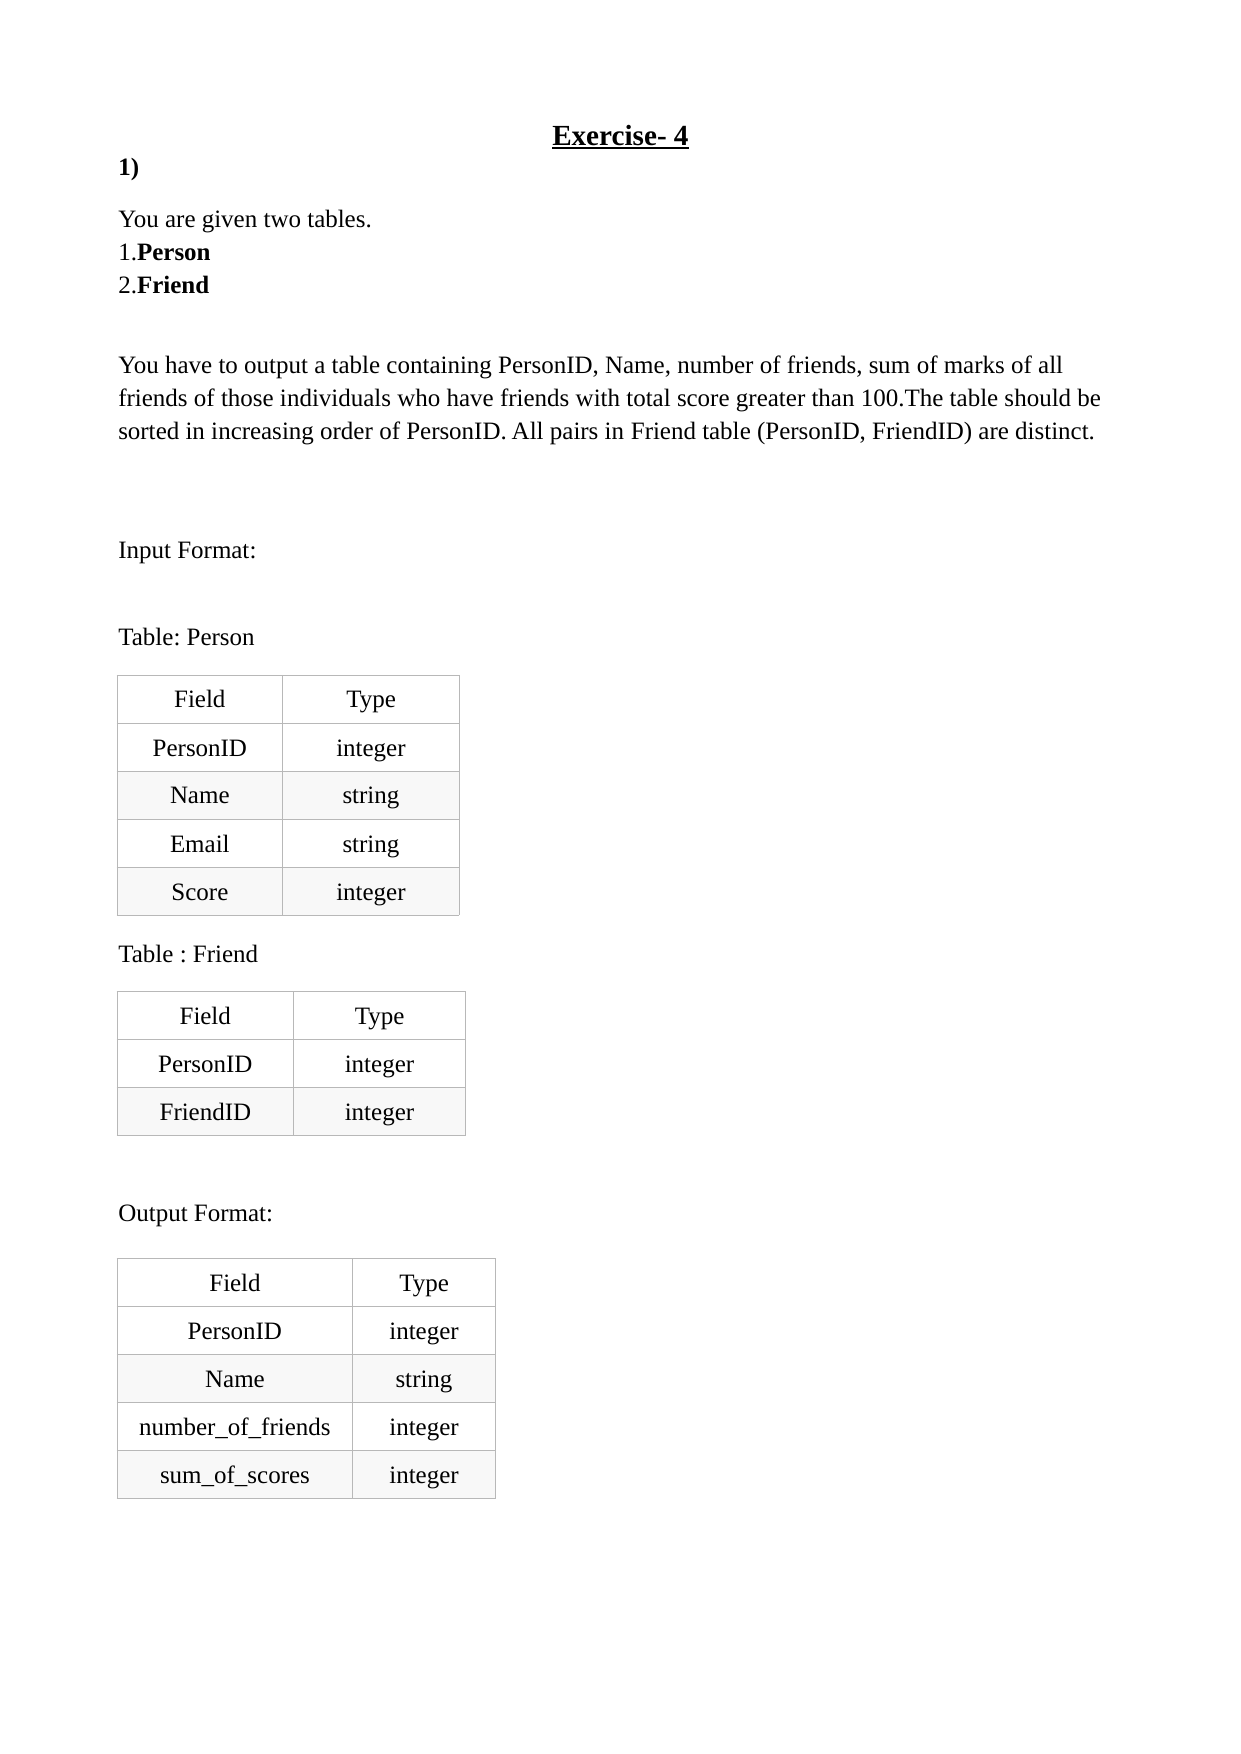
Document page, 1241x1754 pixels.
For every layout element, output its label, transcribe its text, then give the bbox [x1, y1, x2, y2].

table_header Type [283, 676, 459, 723]
table_cell integer [353, 1403, 495, 1450]
table_cell PersonID [118, 1307, 352, 1354]
table_cell Score [118, 868, 282, 915]
table_cell string [283, 820, 459, 867]
subtitle Output Format: [118, 1198, 1122, 1227]
table_cell Email [118, 820, 282, 867]
table_cell FriendID [118, 1088, 293, 1135]
table_header Type [294, 992, 465, 1039]
table_header Field [118, 1259, 352, 1306]
table_header Type [353, 1259, 495, 1306]
table_cell string [353, 1355, 495, 1402]
table_cell integer [294, 1040, 465, 1087]
table_cell PersonID [118, 1040, 293, 1087]
table_cell number_of_friends [118, 1403, 352, 1450]
table_cell sum_of_scores [118, 1451, 352, 1498]
subtitle Input Format: [118, 535, 1122, 563]
text You are given two tables. 1.Person 2.Friend [118, 204, 1122, 299]
text Table: Person [118, 622, 1122, 651]
text Exercise- 4 [118, 118, 1122, 152]
table_header Field [118, 992, 293, 1039]
table_header Field [118, 676, 282, 723]
text You have to output a table containing PersonID, Name, number of friends, sum of marks of all friends of those individuals who have friends with total score greater than 100.The table should be sorted in increasing order of PersonID. All pairs in Friend table (PersonID, FriendID) are distinct. [118, 350, 1122, 444]
text 1) [118, 152, 1122, 180]
table_cell Name [118, 772, 282, 819]
table_cell integer [283, 868, 459, 915]
table_cell string [283, 772, 459, 819]
table_cell PersonID [118, 724, 282, 771]
table_cell integer [353, 1307, 495, 1354]
table_cell integer [283, 724, 459, 771]
table_cell integer [294, 1088, 465, 1135]
table_cell Name [118, 1355, 352, 1402]
text Table : Friend [118, 939, 1122, 967]
table_cell integer [353, 1451, 495, 1498]
